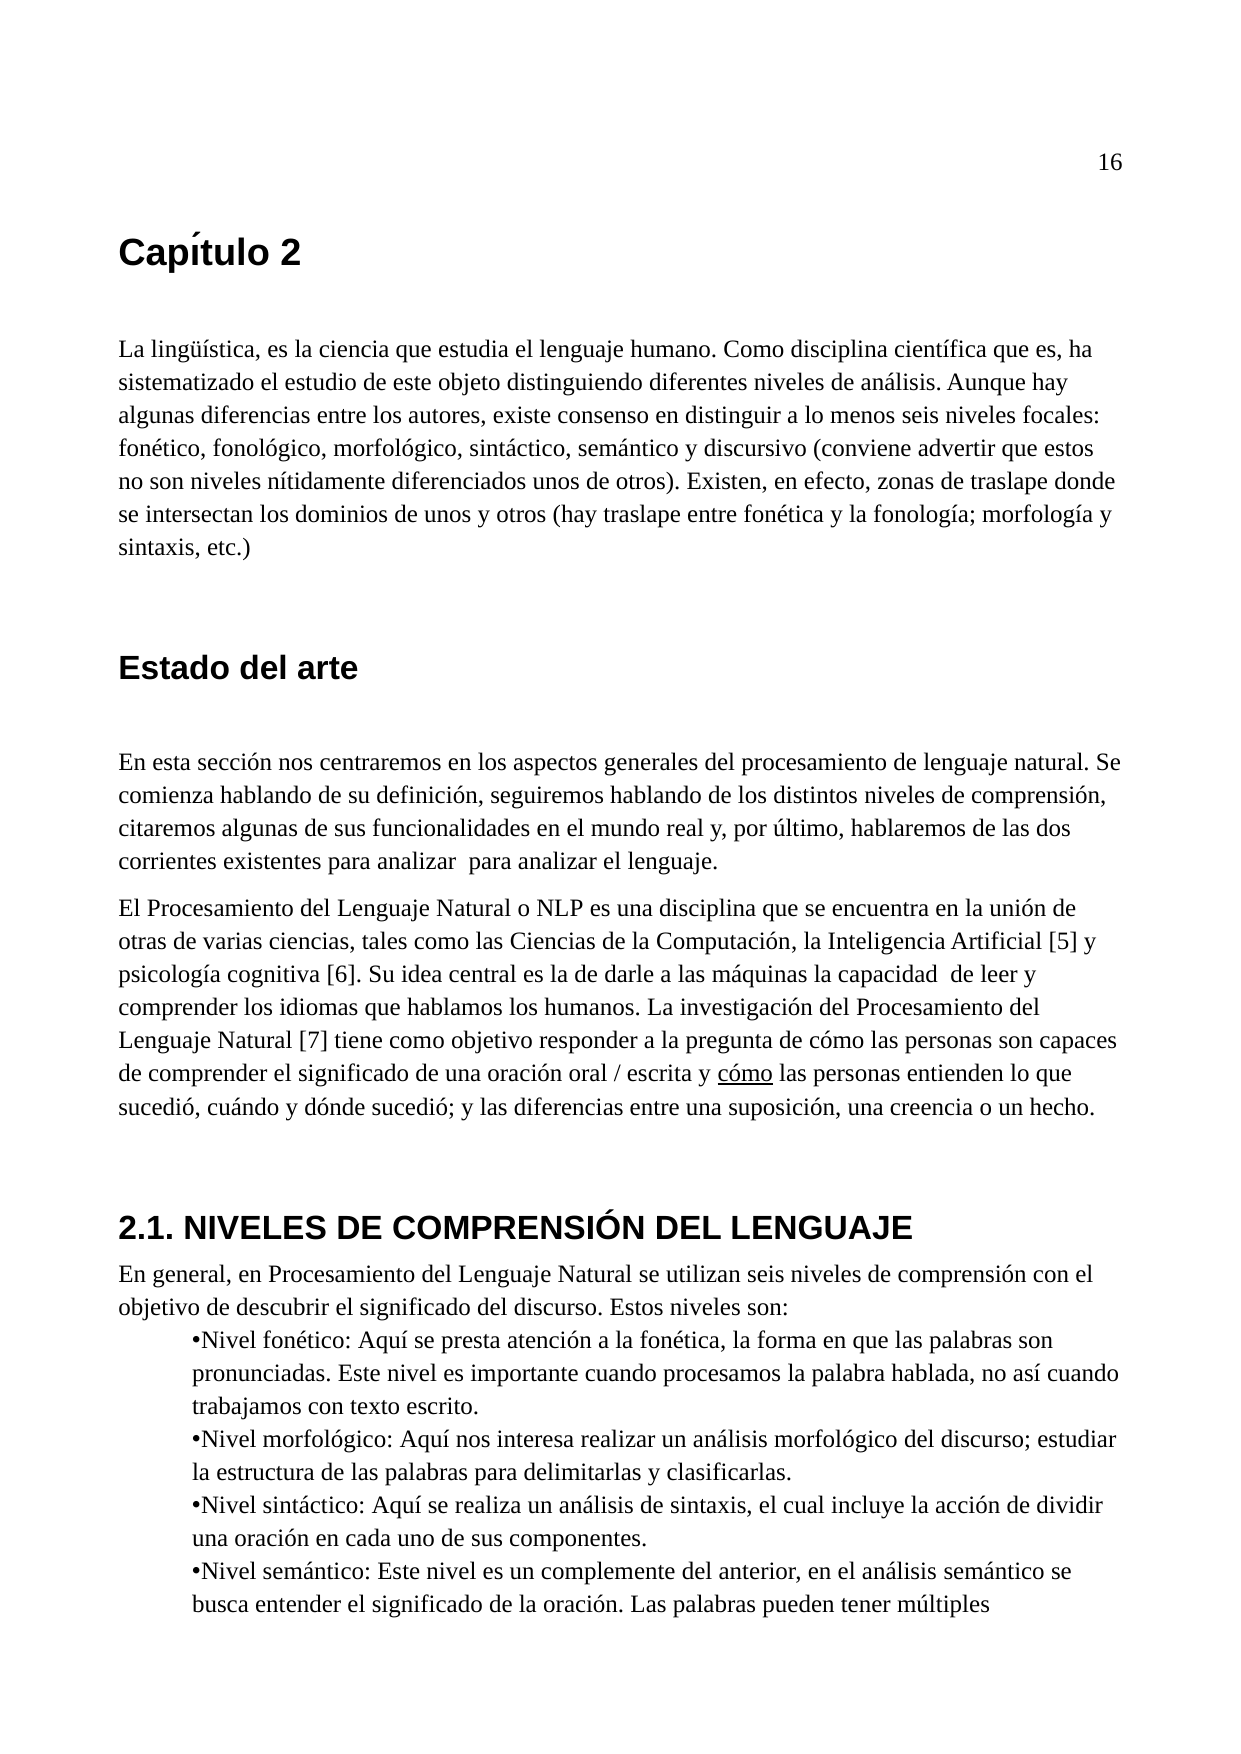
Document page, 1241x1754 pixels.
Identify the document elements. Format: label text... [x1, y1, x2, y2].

list Nivel sintáctico: Aquí se realiza un análisis de sintaxis, el cual incluye la acción de dividir una oración en cada uno de sus componentes. [118, 1490, 1122, 1552]
list Nivel fonético: Aquí se presta atención a la fonética, la forma en que las palabras son pronunciadas. Este nivel es importante cuando procesamos la palabra hablada, no así cuando trabajamos con texto escrito. [118, 1325, 1122, 1419]
text En esta sección nos centraremos en los aspectos generales del procesamiento de lenguaje natural. Se comienza hablando de su definición, seguiremos hablando de los distintos niveles de comprensión, citaremos algunas de sus funcionalidades en el mundo real y, por último, hablaremos de las dos corrientes existentes para analizar para analizar el lenguaje. [118, 747, 1122, 874]
text El Procesamiento del Lenguaje Natural o NLP es una disciplina que se encuentra en la unión de otras de varias ciencias, tales como las Ciencias de la Computación, la Inteligencia Artificial [5] y psicología cognitiva [6]. Su idea central es la de darle a las máquinas la capacidad de leer y comprender los idiomas que hablamos los humanos. La investigación del Procesamiento del Lenguaje Natural [7] tiene como objetivo responder a la pregunta de cómo las personas son capaces de comprender el significado de una oración oral / escrita y cómo las personas entienden lo que sucedió, cuándo y dónde sucedió; y las diferencias entre una suposición, una creencia o un hecho. [118, 893, 1122, 1120]
text En general, en Procesamiento del Lenguaje Natural se utilizan seis niveles de comprensión con el objetivo de descubrir el significado del discurso. Estos niveles son: [118, 1259, 1122, 1321]
list Nivel semántico: Este nivel es un complemente del anterior, en el análisis semántico se busca entender el significado de la oración. Las palabras pueden tener múltiples [118, 1556, 1122, 1618]
list Nivel morfológico: Aquí nos interesa realizar un análisis morfológico del discurso; estudiar la estructura de las palabras para delimitarlas y clasificarlas. [118, 1424, 1122, 1486]
subtitle 2.1. NIVELES DE COMPRENSIÓN DEL LENGUAJE [118, 1208, 1122, 1246]
subtitle Capı́tulo 2 [118, 230, 1122, 274]
subtitle Estado del arte [118, 648, 1122, 687]
text La lingüística, es la ciencia que estudia el lenguaje humano. Como disciplina científica que es, ha sistematizado el estudio de este objeto distinguiendo diferentes niveles de análisis. Aunque hay algunas diferencias entre los autores, existe consenso en distinguir a lo menos seis niveles focales: fonético, fonológico, morfológico, sintáctico, semántico y discursivo (conviene advertir que estos no son niveles nítidamente diferenciados unos de otros). Existen, en efecto, zonas de traslape donde se intersectan los dominios de unos y otros (hay traslape entre fonética y la fonología; morfología y sintaxis, etc.) [118, 334, 1122, 561]
